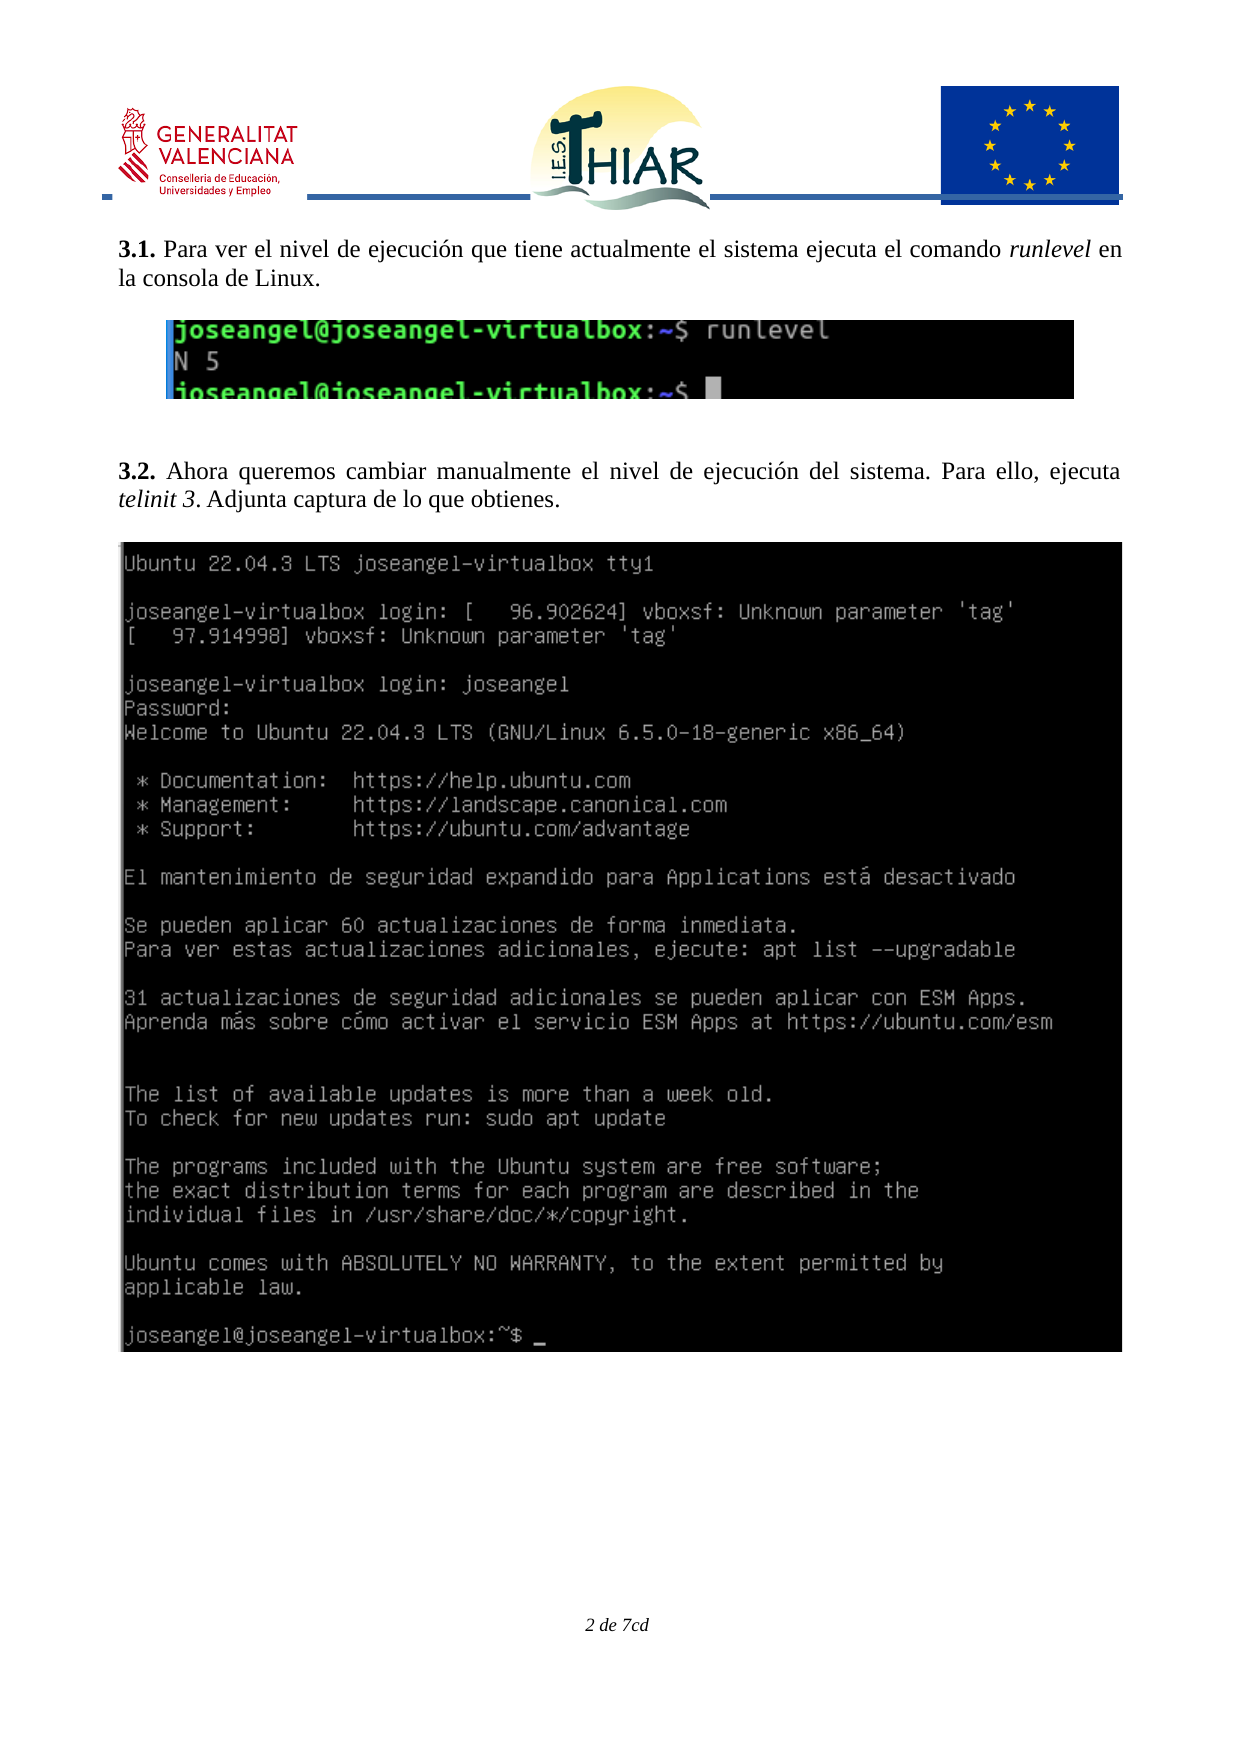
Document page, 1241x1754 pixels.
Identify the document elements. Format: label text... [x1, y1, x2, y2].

picture [118, 542, 1123, 1352]
picture [112, 103, 308, 206]
picture [530, 86, 710, 210]
text 3.2. Ahora queremos cambiar manualmente el nivel de ejecución del sistema. Para ello, ejecuta telinit 3. Adjunta captura de lo que obtienes. [118, 456, 1122, 513]
picture [940, 86, 1119, 194]
picture [166, 320, 1074, 399]
text 3.1. Para ver el nivel de ejecución que tiene actualmente el sistema ejecuta el comando runlevel en la consola de Linux. [118, 234, 1122, 291]
picture [940, 200, 1119, 205]
